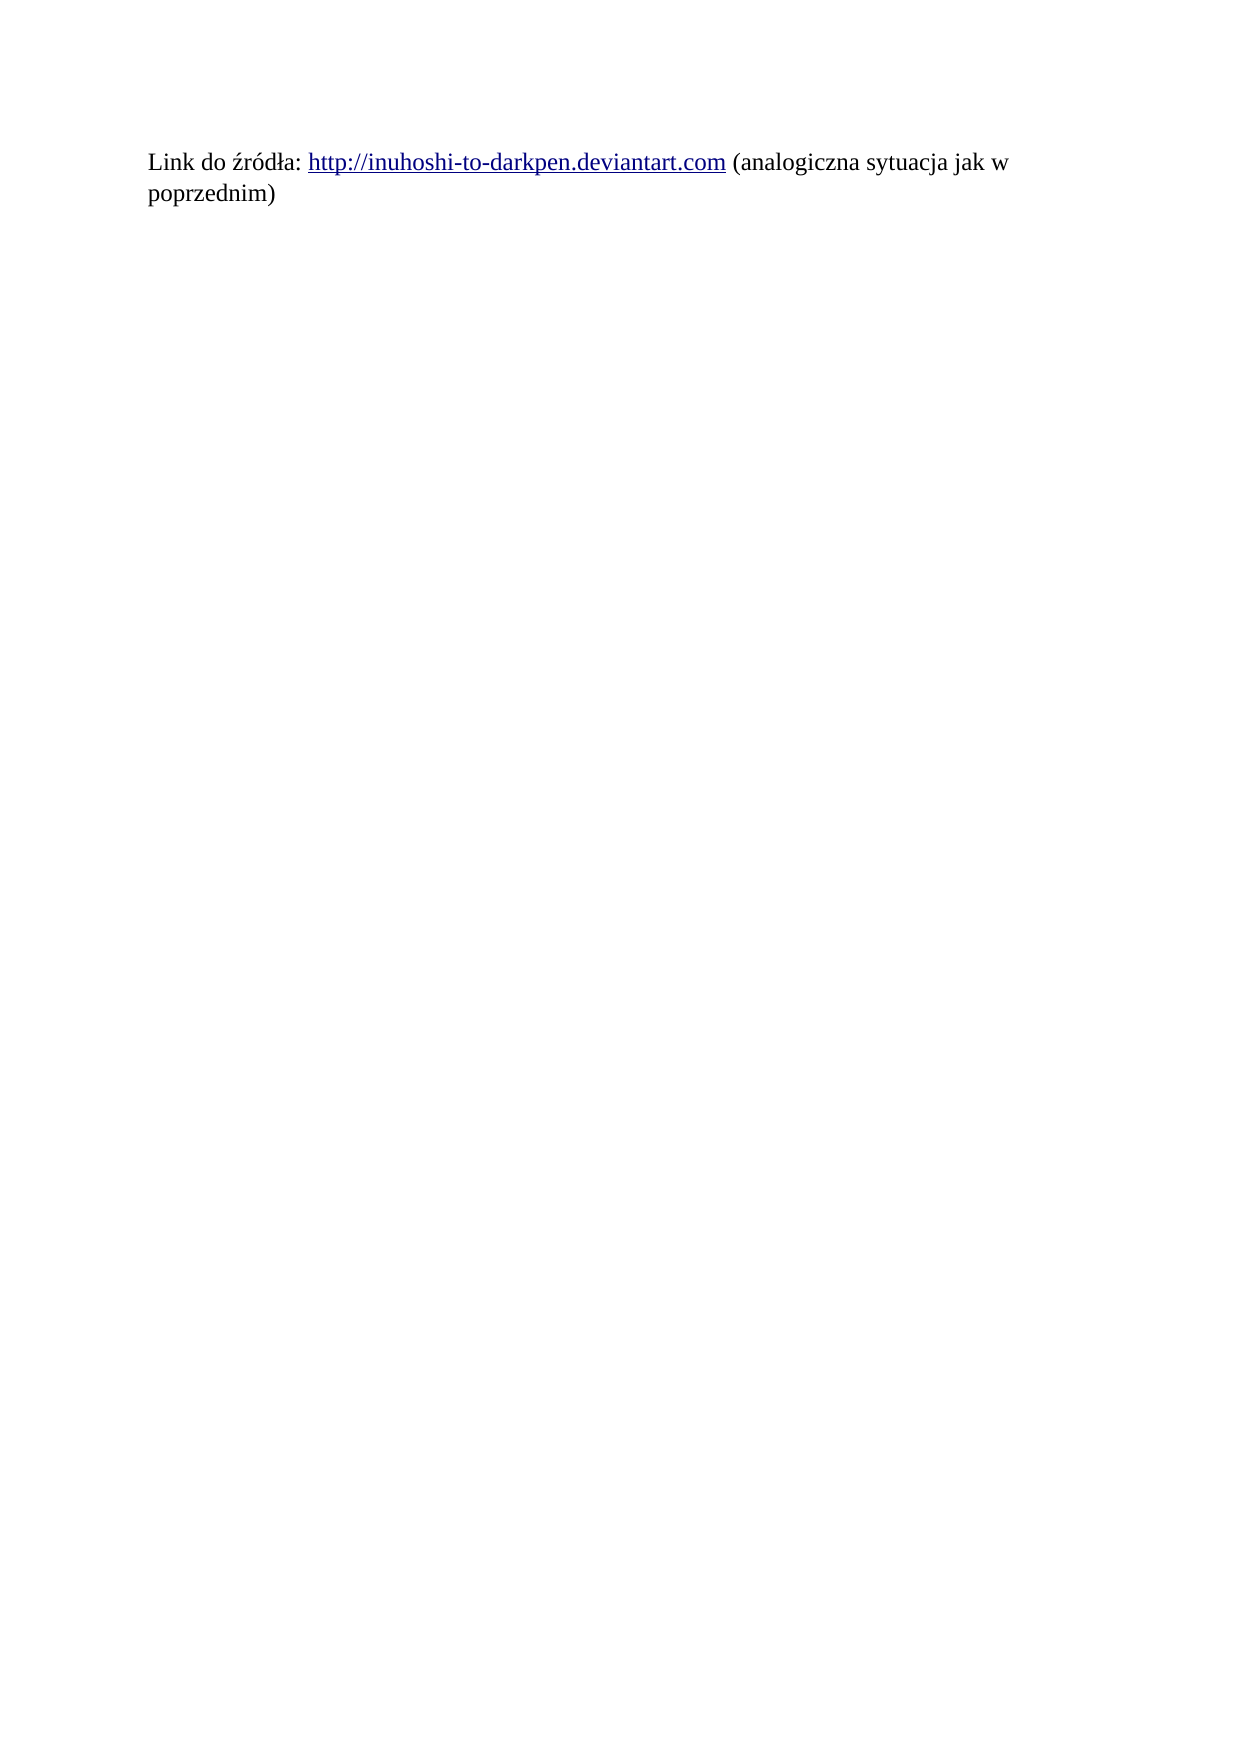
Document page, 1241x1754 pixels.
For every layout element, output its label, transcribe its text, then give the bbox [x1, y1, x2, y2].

text Link do źródła: http://inuhoshi-to-darkpen.deviantart.com (analogiczna sytuacja jak w poprzednim) [148, 148, 1093, 207]
